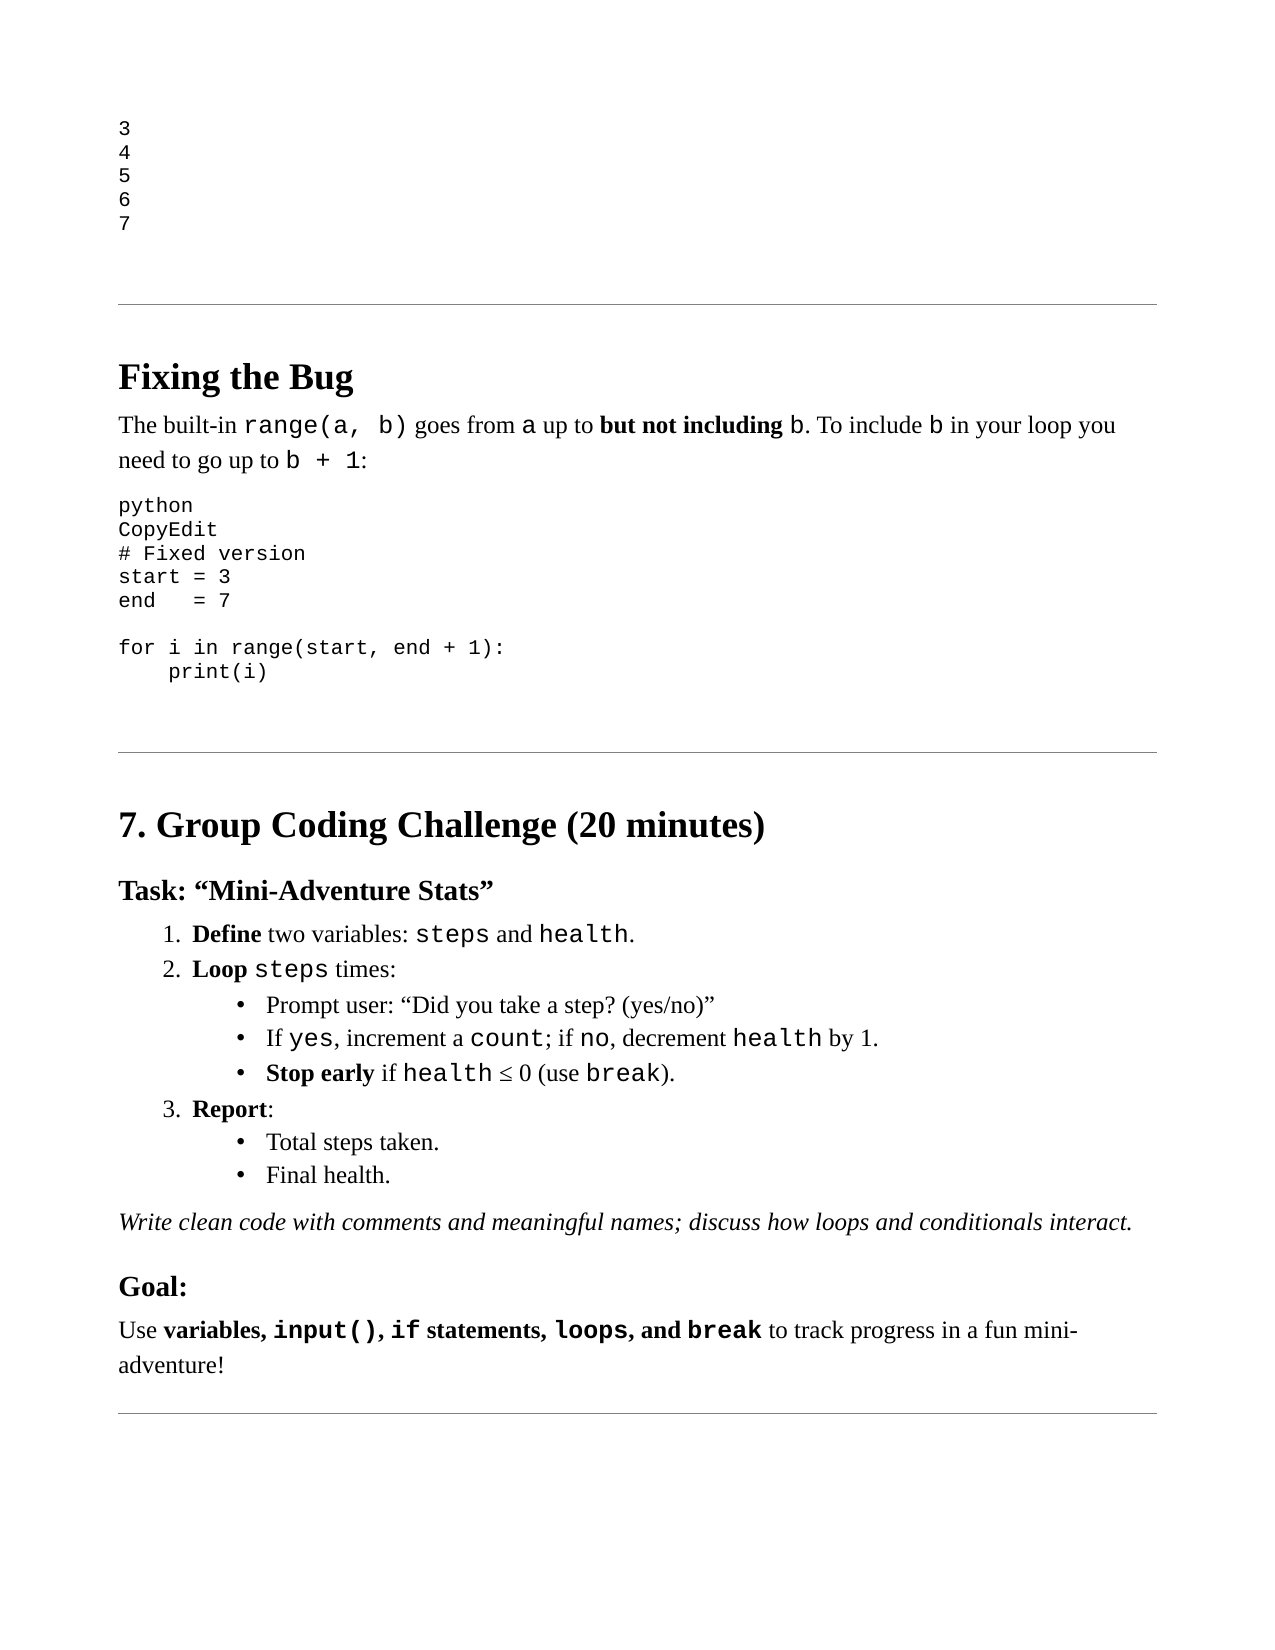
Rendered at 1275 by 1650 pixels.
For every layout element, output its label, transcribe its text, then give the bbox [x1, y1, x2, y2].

subtitle 7. Group Coding Challenge (20 minutes) [118, 803, 1157, 846]
list Final health. [236, 1160, 1157, 1188]
text end = 7 [118, 590, 1157, 613]
list Define two variables: steps and health. [162, 919, 1157, 950]
list If yes, increment a count; if no, decrement health by 1. [236, 1023, 1157, 1054]
text 3 [118, 118, 1157, 142]
text Use variables, input(), if statements, loops, and break to track progress in a fun mini-adventure! [118, 1316, 1157, 1379]
subtitle Task: “Mini-Adventure Stats” [118, 873, 1157, 906]
text 5 [118, 165, 1157, 189]
text # Fixed version [118, 543, 1157, 566]
list Total steps taken. [236, 1127, 1157, 1155]
text print(i) [118, 661, 1157, 684]
text 6 [118, 189, 1157, 213]
list Stop early if health ≤ 0 (use break). [236, 1058, 1157, 1089]
text start = 3 [118, 566, 1157, 590]
text Write clean code with comments and meaningful names; discuss how loops and conditionals interact. [118, 1207, 1157, 1236]
list Prompt user: “Did you take a step? (yes/no)” [236, 990, 1157, 1018]
list Report: [162, 1094, 1157, 1122]
text CopyEdit [118, 519, 1157, 543]
text for i in range(start, end + 1): [118, 637, 1157, 661]
text 7 [118, 213, 1157, 236]
text python [118, 495, 1157, 519]
list Loop steps times: [162, 954, 1157, 985]
subtitle Fixing the Bug [118, 354, 1157, 398]
subtitle Goal: [118, 1269, 1157, 1303]
text 4 [118, 142, 1157, 165]
text The built‑in range(a, b) goes from a up to but not including b. To include b in your loop you need to go up to b + 1: [118, 410, 1157, 476]
